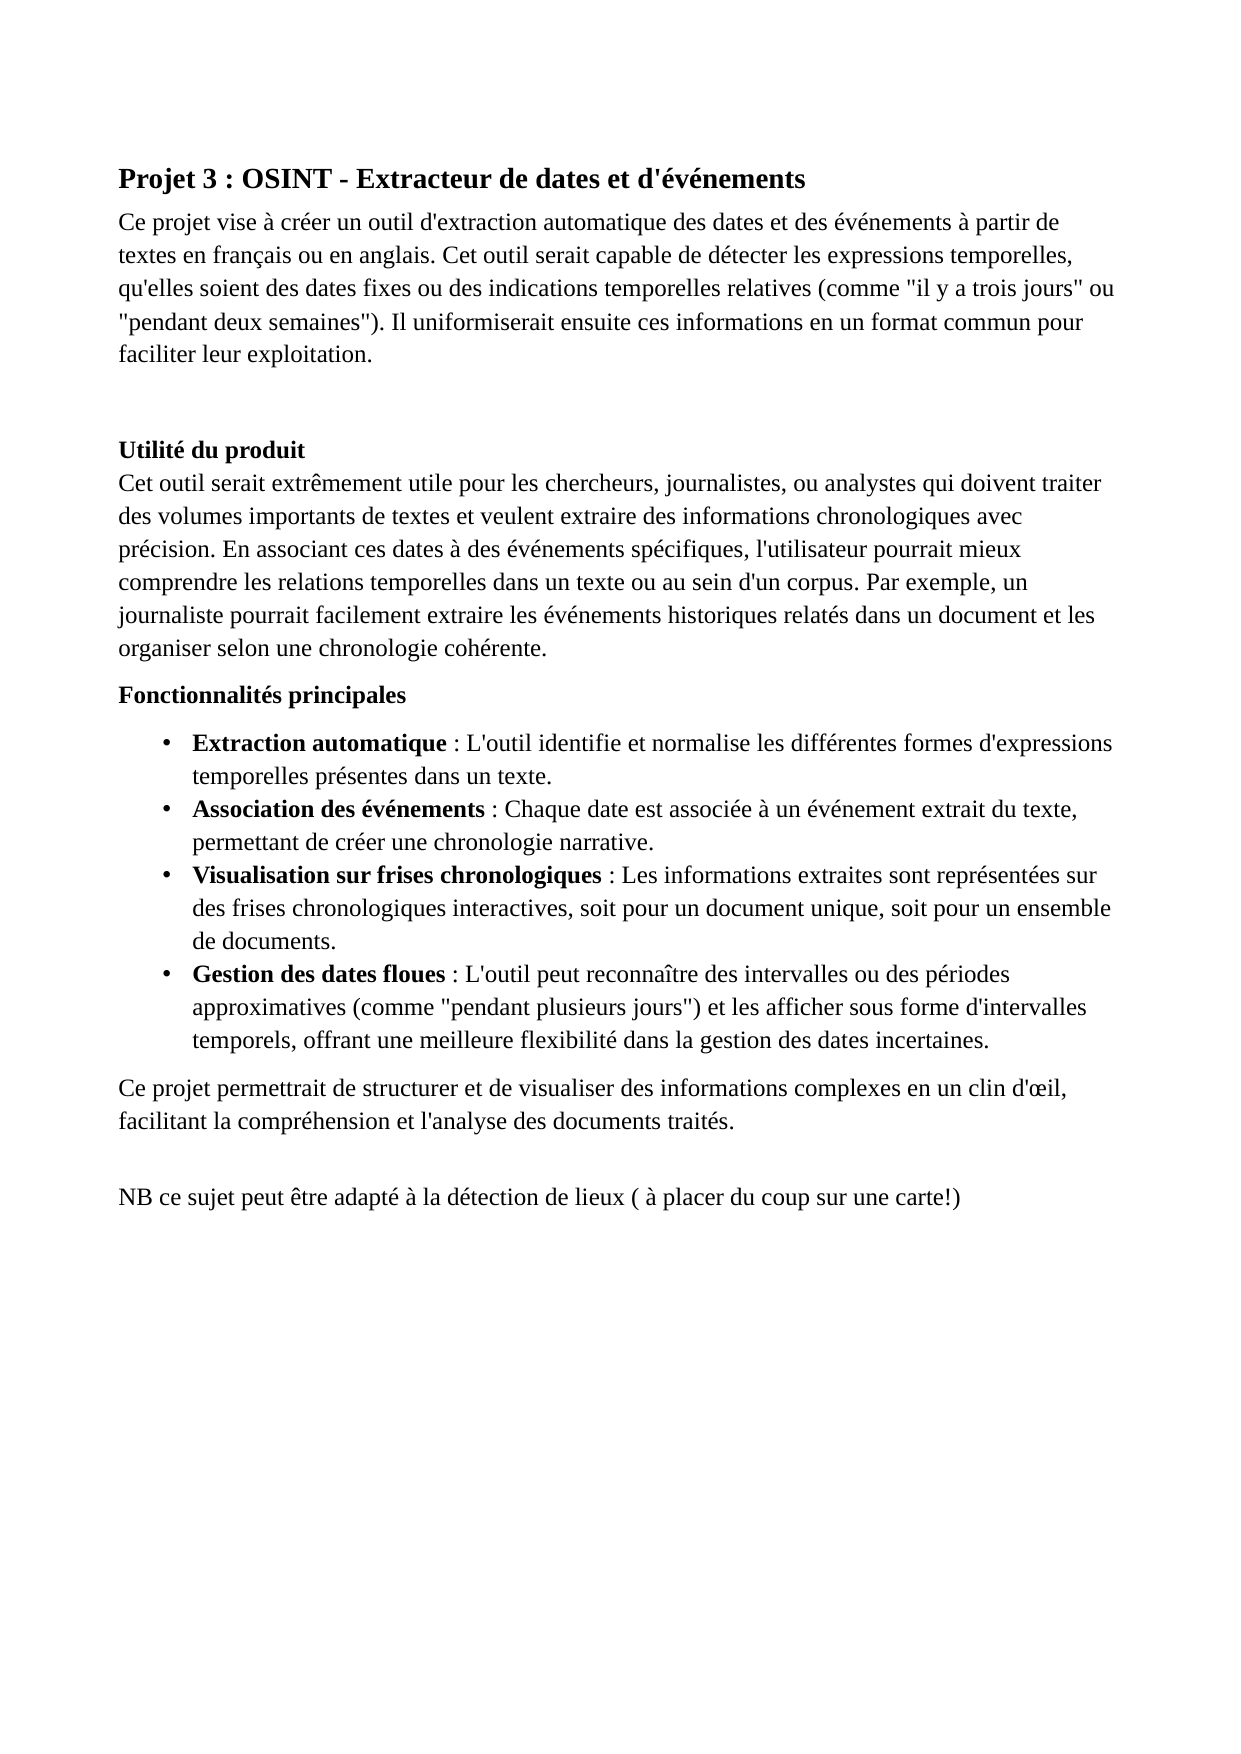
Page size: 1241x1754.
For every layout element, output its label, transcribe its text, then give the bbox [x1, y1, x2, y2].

text Fonctionnalités principales [118, 681, 1122, 709]
list Gestion des dates floues : L'outil peut reconnaître des intervalles ou des périodes approximatives (comme "pendant plusieurs jours") et les afficher sous forme d'intervalles temporels, offrant une meilleure flexibilité dans la gestion des dates incertaines. [162, 959, 1122, 1054]
text NB ce sujet peut être adapté à la détection de lieux ( à placer du coup sur une carte!) [118, 1182, 1122, 1211]
list Extraction automatique : L'outil identifie et normalise les différentes formes d'expressions temporelles présentes dans un texte. [162, 728, 1122, 790]
list Association des événements : Chaque date est associée à un événement extrait du texte, permettant de créer une chronologie narrative. [162, 794, 1122, 856]
text Ce projet permettrait de structurer et de visualiser des informations complexes en un clin d'œil, facilitant la compréhension et l'analyse des documents traités. [118, 1073, 1122, 1135]
text Utilité du produit Cet outil serait extrêmement utile pour les chercheurs, journalistes, ou analystes qui doivent traiter des volumes importants de textes et veulent extraire des informations chronologiques avec précision. En associant ces dates à des événements spécifiques, l'utilisateur pourrait mieux comprendre les relations temporelles dans un texte ou au sein d'un corpus. Par exemple, un journaliste pourrait facilement extraire les événements historiques relatés dans un document et les organiser selon une chronologie cohérente. [118, 435, 1122, 662]
list Visualisation sur frises chronologiques : Les informations extraites sont représentées sur des frises chronologiques interactives, soit pour un document unique, soit pour un ensemble de documents. [162, 860, 1122, 955]
text Ce projet vise à créer un outil d'extraction automatique des dates et des événements à partir de textes en français ou en anglais. Cet outil serait capable de détecter les expressions temporelles, qu'elles soient des dates fixes ou des indications temporelles relatives (comme "il y a trois jours" ou "pendant deux semaines"). Il uniformiserait ensuite ces informations en un format commun pour faciliter leur exploitation. [118, 207, 1122, 368]
subtitle Projet 3 : OSINT - Extracteur de dates et d'événements [118, 161, 1122, 195]
